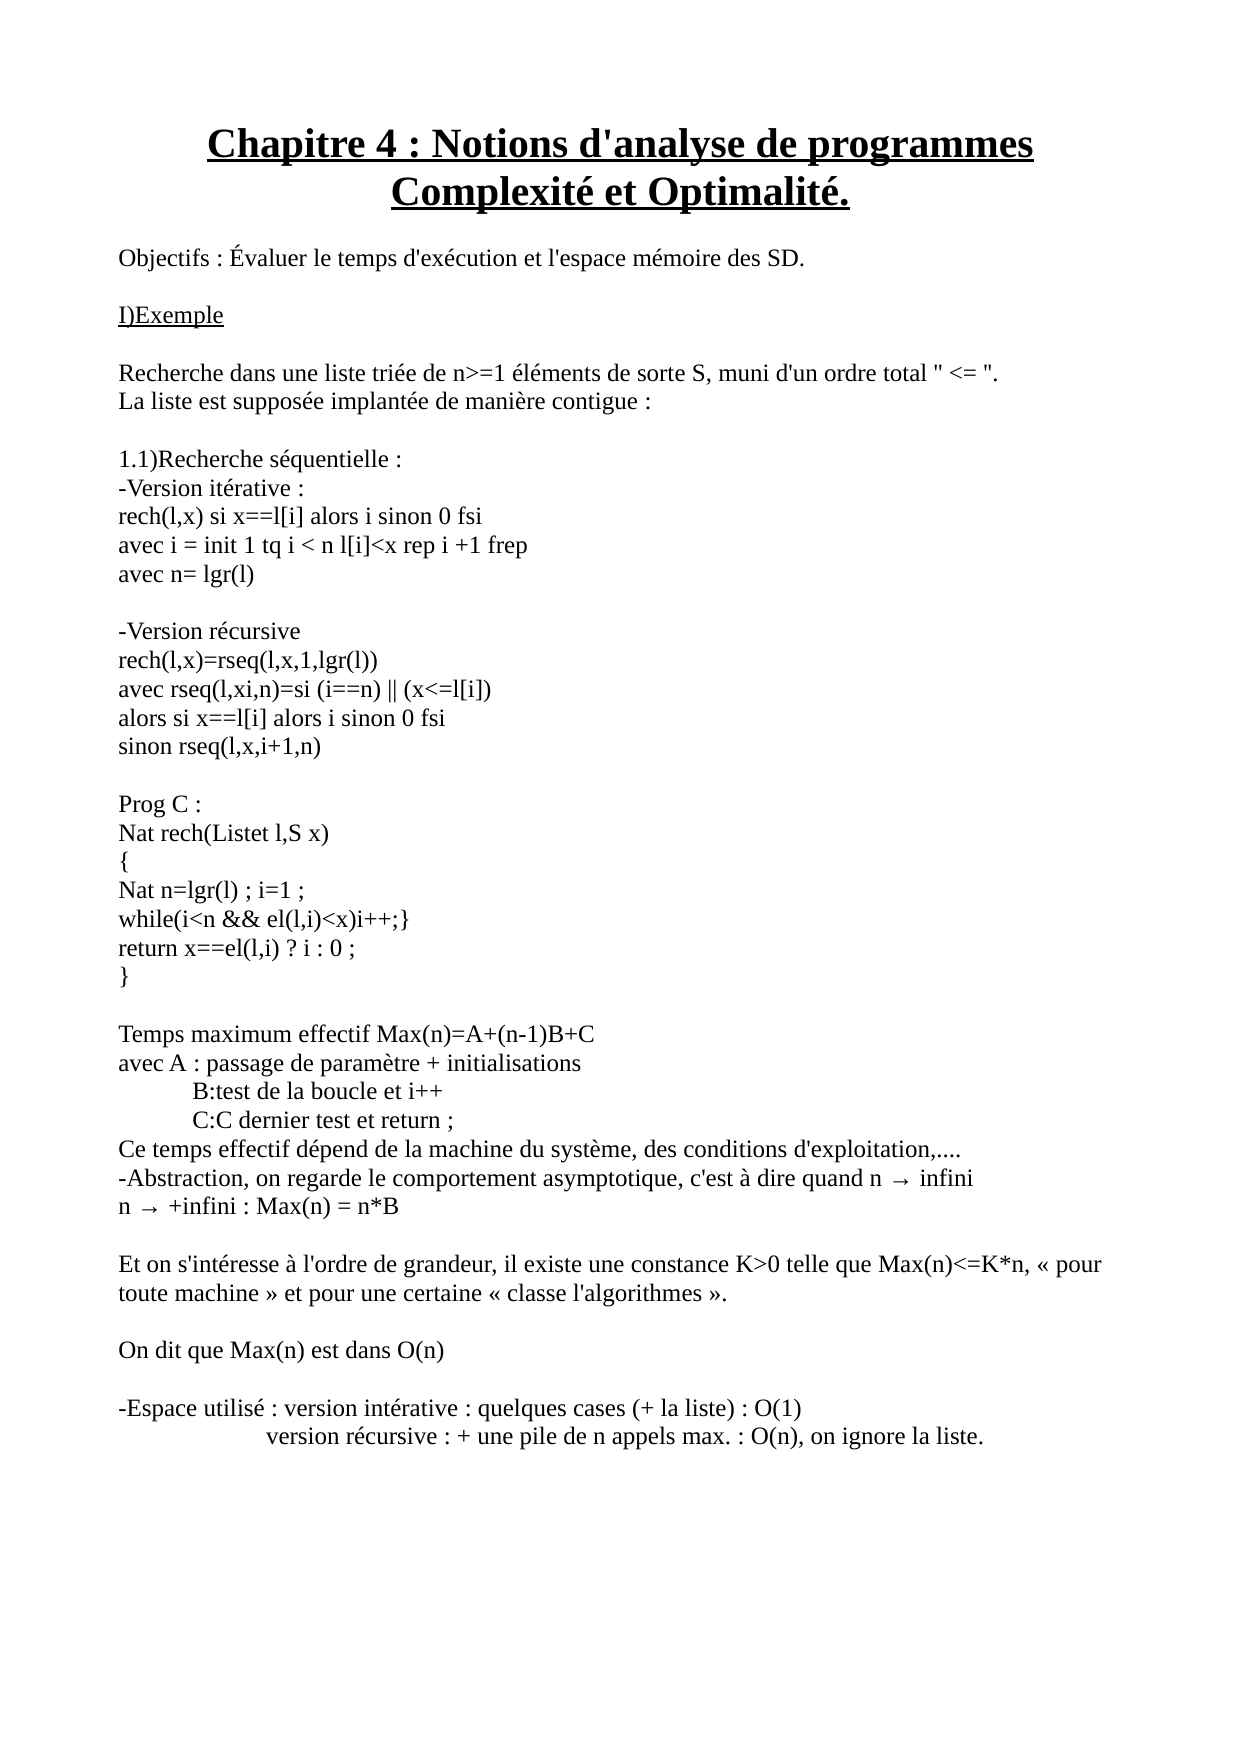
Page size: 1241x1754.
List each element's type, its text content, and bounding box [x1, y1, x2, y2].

text 1.1)Recherche séquentielle : [118, 444, 1122, 473]
text rech(l,x)=rseq(l,x,1,lgr(l)) [118, 645, 1122, 674]
text La liste est supposée implantée de manière contigue : [118, 386, 1122, 415]
text Ce temps effectif dépend de la machine du système, des conditions d'exploitation,.... [118, 1134, 1122, 1163]
text avec n= lgr(l) [118, 559, 1122, 588]
text avec i = init 1 tq i < n l[i]<x rep i +1 frep [118, 530, 1122, 559]
text avec rseq(l,xi,n)=si (i==n) || (x<=l[i]) [118, 674, 1122, 703]
text version récursive : + une pile de n appels max. : O(n), on ignore la liste. [118, 1421, 1122, 1450]
text Recherche dans une liste triée de n>=1 éléments de sorte S, muni d'un ordre total '' <= ''. [118, 358, 1122, 386]
text -Espace utilisé : version intérative : quelques cases (+ la liste) : O(1) [118, 1393, 1122, 1421]
text B:test de la boucle et i++ [118, 1076, 1122, 1105]
text -Abstraction, on regarde le comportement asymptotique, c'est à dire quand n → infini [118, 1163, 1122, 1191]
text Temps maximum effectif Max(n)=A+(n-1)B+C [118, 1019, 1122, 1048]
text alors si x==l[i] alors i sinon 0 fsi [118, 703, 1122, 731]
text { [118, 846, 1122, 875]
text C:C dernier test et return ; [118, 1105, 1122, 1134]
text Nat rech(Listet l,S x) [118, 818, 1122, 846]
text return x==el(l,i) ? i : 0 ; [118, 933, 1122, 961]
text On dit que Max(n) est dans O(n) [118, 1335, 1122, 1364]
text avec A : passage de paramètre + initialisations [118, 1048, 1122, 1076]
text -Version récursive [118, 616, 1122, 645]
text Chapitre 4 : Notions d'analyse de programmes Complexité et Optimalité. [118, 118, 1122, 214]
text Et on s'intéresse à l'ordre de grandeur, il existe une constance K>0 telle que Max(n)<=K*n, « pour toute machine » et pour une certaine « classe l'algorithmes ». [118, 1249, 1122, 1306]
text } [118, 961, 1122, 990]
text Objectifs : Évaluer le temps d'exécution et l'espace mémoire des SD. [118, 243, 1122, 271]
text Prog C : [118, 789, 1122, 818]
text -Version itérative : [118, 473, 1122, 501]
text Nat n=lgr(l) ; i=1 ; [118, 875, 1122, 904]
text while(i<n && el(l,i)<x)i++;} [118, 904, 1122, 933]
text I)Exemple [118, 300, 1122, 329]
text n → +infini : Max(n) = n*B [118, 1191, 1122, 1220]
text rech(l,x) si x==l[i] alors i sinon 0 fsi [118, 501, 1122, 530]
text sinon rseq(l,x,i+1,n) [118, 731, 1122, 760]
